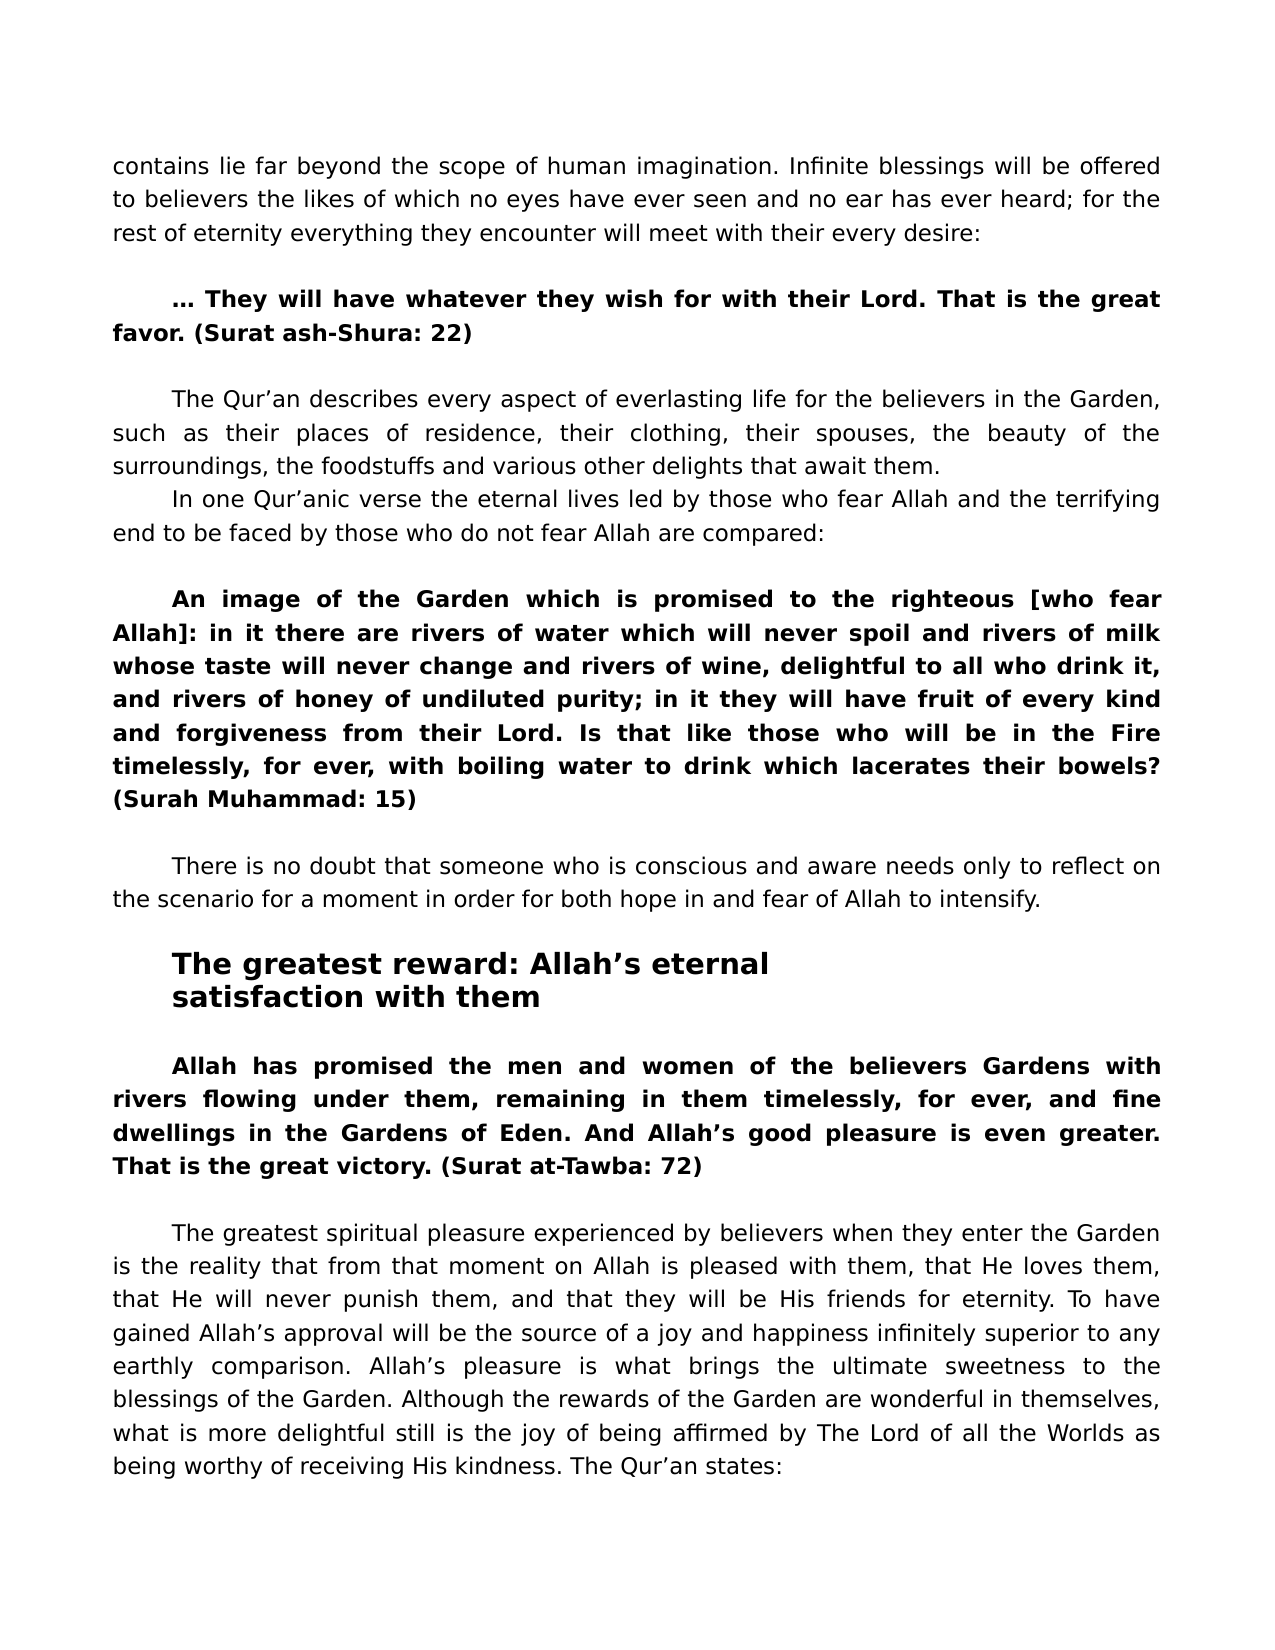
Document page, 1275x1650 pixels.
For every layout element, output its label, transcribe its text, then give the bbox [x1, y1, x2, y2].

text The Qur’an describes every aspect of everlasting life for the believers in the Garden, such as their places of residence, their clothing, their spouses, the beauty of the surroundings, the foodstuffs and various other delights that await them. [112, 381, 1162, 481]
text The greatest reward: Allah’s eternal [112, 948, 1162, 981]
text The greatest spiritual pleasure experienced by believers when they enter the Garden is the reality that from that moment on Allah is pleased with them, that He loves them, that He will never punish them, and that they will be His friends for eternity. To have gained Allah’s approval will be the source of a joy and happiness infinitely superior to any earthly comparison. Allah’s pleasure is what brings the ultimate sweetness to the blessings of the Garden. Although the rewards of the Garden are wonderful in themselves, what is more delightful still is the joy of being affirmed by The Lord of all the Worlds as being worthy of receiving His kindness. The Qur’an states: [112, 1214, 1162, 1481]
text satisfaction with them [112, 981, 1162, 1014]
text Allah has promised the men and women of the believers Gardens with rivers flowing under them, remaining in them timelessly, for ever, and fine dwellings in the Gardens of Eden. And Allah’s good pleasure is even greater. That is the great victory. (Surat at-Tawba: 72) [112, 1048, 1162, 1181]
text contains lie far beyond the scope of human imagination. Infinite blessings will be offered to believers the likes of which no eyes have ever seen and no ear has ever heard; for the rest of eternity everything they encounter will meet with their every desire: [112, 148, 1162, 248]
text An image of the Garden which is promised to the righteous [who fear Allah]: in it there are rivers of water which will never spoil and rivers of milk whose taste will never change and rivers of wine, delightful to all who drink it, and rivers of honey of undiluted purity; in it they will have fruit of every kind and forgiveness from their Lord. Is that like those who will be in the Fire timelessly, for ever, with boiling water to drink which lacerates their bowels? (Surah Muhammad: 15) [112, 581, 1162, 814]
text … They will have whatever they wish for with their Lord. That is the great favor. (Surat ash-Shura: 22) [112, 281, 1162, 348]
text There is no doubt that someone who is conscious and aware needs only to reflect on the scenario for a moment in order for both hope in and fear of Allah to intensify. [112, 848, 1162, 914]
text In one Qur’anic verse the eternal lives led by those who fear Allah and the terrifying end to be faced by those who do not fear Allah are compared: [112, 481, 1162, 548]
